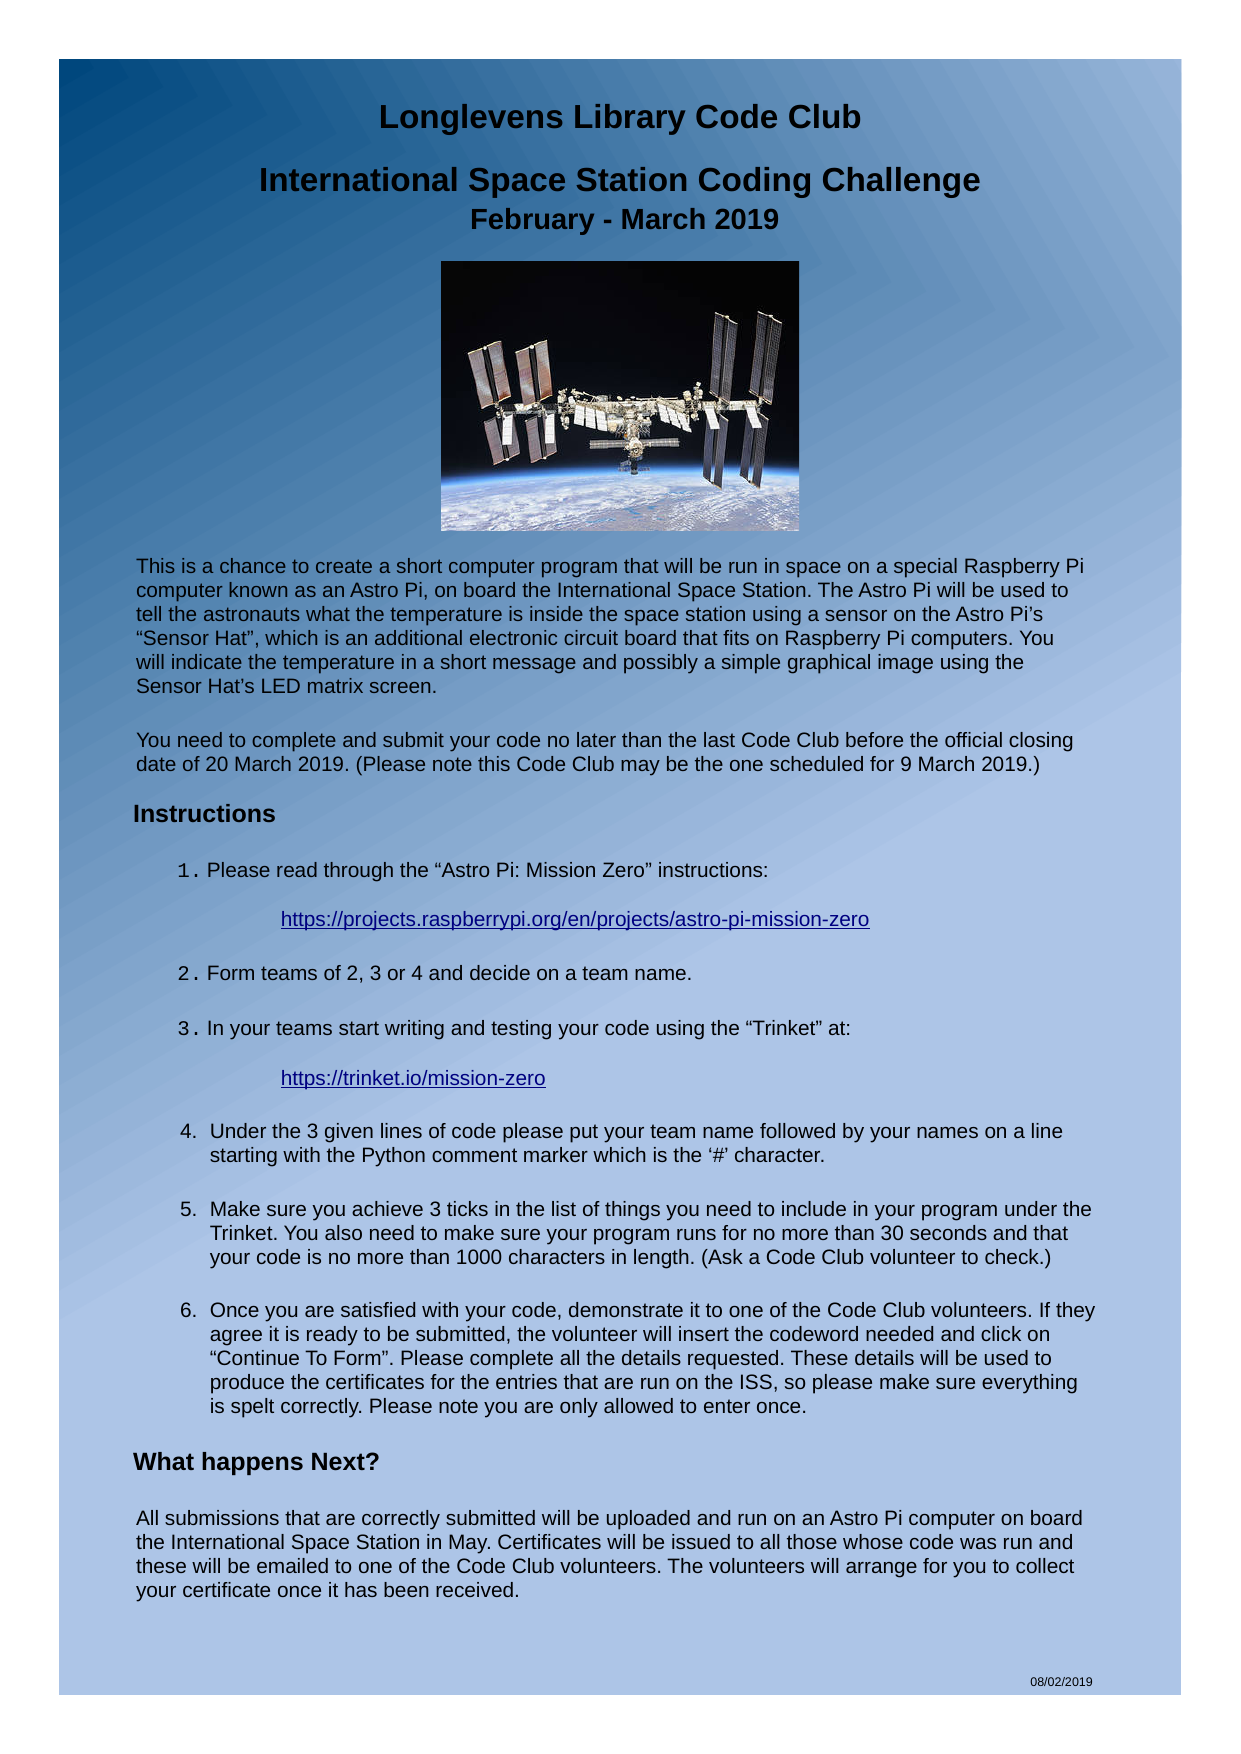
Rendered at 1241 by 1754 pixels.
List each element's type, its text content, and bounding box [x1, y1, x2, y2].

picture [441, 261, 800, 531]
text You need to complete and submit your code no later than the last Code Club before the official closing date of 20 March 2019. (Please note this Code Club may be the one scheduled for 9 March 2019.) [136, 727, 1093, 775]
text What happens Next? [133, 1447, 1181, 1476]
list Please read through the “Astro Pi: Mission Zero” instructions: https://projects.raspberrypi.org/en/projects/astro-pi-mission-zero [177, 857, 1181, 931]
text All submissions that are correctly submitted will be uploaded and run on an Astro Pi computer on board the International Space Station in May. Certificates will be issued to all those whose code was run and these will be emailed to one of the Code Club volunteers. The volunteers will arrange for you to collect your certificate once it has been received. [136, 1506, 1093, 1601]
list Under the 3 given lines of code please put your team name followed by your names on a line starting with the Python comment marker which is the ‘#’ character. [180, 1119, 1098, 1167]
text Instructions [133, 799, 1181, 828]
text February - March 2019 [59, 198, 1181, 237]
text Longlevens Library Code Club [59, 97, 1181, 136]
text 08/02/2019 [59, 1675, 1093, 1689]
list Once you are satisfied with your code, demonstrate it to one of the Code Club volunteers. If they agree it is ready to be submitted, the volunteer will insert the codeword needed and click on “Continue To Form”. Please complete all the details requested. These details will be used to produce the certificates for the entries that are run on the ISS, so please make sure everything is spelt correctly. Please note you are only allowed to enter once. [180, 1298, 1098, 1418]
text International Space Station Coding Challenge [59, 160, 1181, 198]
list Form teams of 2, 3 or 4 and decide on a team name. [177, 961, 1181, 987]
list In your teams start writing and testing your code using the “Trinket” at: https://trinket.io/mission-zero [177, 1016, 1181, 1090]
text This is a chance to create a short computer program that will be run in space on a special Raspberry Pi computer known as an Astro Pi, on board the International Space Station. The Astro Pi will be used to tell the astronauts what the temperature is inside the space station using a sensor on the Astro Pi’s “Sensor Hat”, which is an additional electronic circuit board that fits on Raspberry Pi computers. You will indicate the temperature in a short message and possibly a simple graphical image using the Sensor Hat’s LED matrix screen. [136, 261, 1087, 698]
list Make sure you achieve 3 ticks in the list of things you need to include in your program under the Trinket. You also need to make sure your program runs for no more than 30 seconds and that your code is no more than 1000 characters in length. (Ask a Code Club volunteer to check.) [180, 1197, 1098, 1268]
